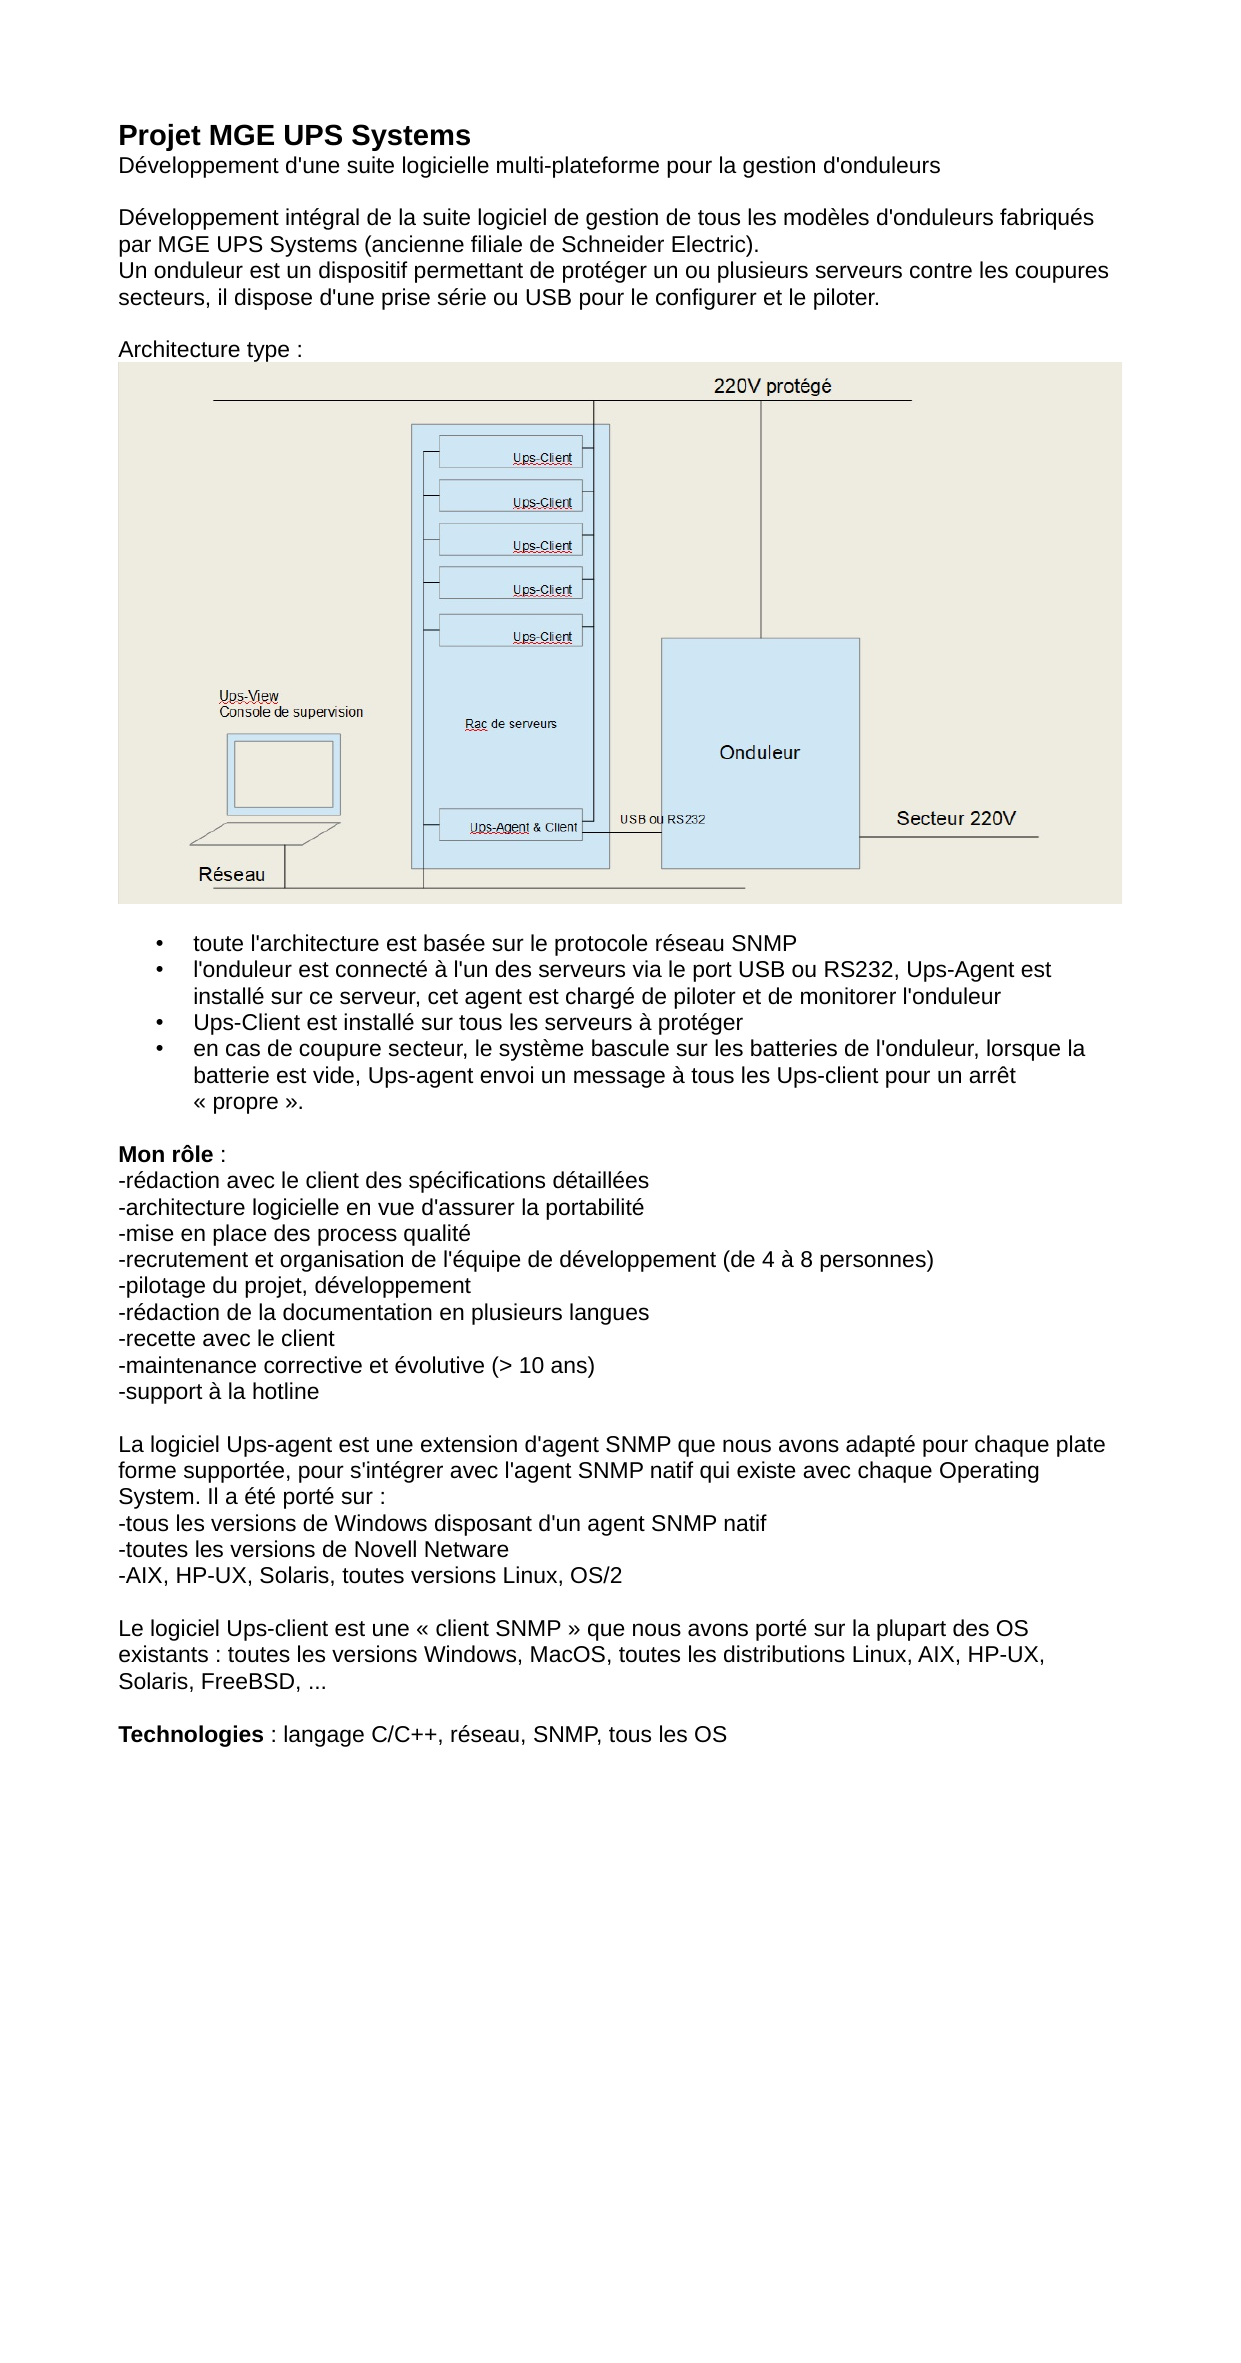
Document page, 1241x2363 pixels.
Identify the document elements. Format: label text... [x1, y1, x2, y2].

text -toutes les versions de Novell Netware [118, 1536, 1122, 1562]
text Développement intégral de la suite logiciel de gestion de tous les modèles d'onduleurs fabriqués par MGE UPS Systems (ancienne filiale de Schneider Electric). [118, 204, 1122, 257]
text Projet MGE UPS Systems [118, 118, 1122, 152]
text -recette avec le client [118, 1325, 1122, 1352]
text Mon rôle : [118, 1141, 1122, 1167]
text Développement d'une suite logicielle multi-plateforme pour la gestion d'onduleurs [118, 152, 1122, 178]
text -architecture logicielle en vue d'assurer la portabilité [118, 1193, 1122, 1220]
text Le logiciel Ups-client est une « client SNMP » que nous avons porté sur la plupart des OS existants : toutes les versions Windows, MacOS, toutes les distributions Linux, AIX, HP-UX, Solaris, FreeBSD, ... [118, 1615, 1122, 1694]
text -rédaction avec le client des spécifications détaillées [118, 1167, 1122, 1193]
list l'onduleur est connecté à l'un des serveurs via le port USB ou RS232, Ups-Agent est installé sur ce serveur, cet agent est chargé de piloter et de monitorer l'onduleur [156, 956, 1122, 1009]
list Ups-Client est installé sur tous les serveurs à protéger [156, 1009, 1122, 1035]
list toute l'architecture est basée sur le protocole réseau SNMP [156, 930, 1122, 956]
text Architecture type : [118, 336, 1122, 362]
picture [118, 362, 1123, 904]
text -AIX, HP-UX, Solaris, toutes versions Linux, OS/2 [118, 1562, 1122, 1589]
text Un onduleur est un dispositif permettant de protéger un ou plusieurs serveurs contre les coupures secteurs, il dispose d'une prise série ou USB pour le configurer et le piloter. [118, 257, 1122, 310]
text La logiciel Ups-agent est une extension d'agent SNMP que nous avons adapté pour chaque plate forme supportée, pour s'intégrer avec l'agent SNMP natif qui existe avec chaque Operating System. Il a été porté sur : [118, 1431, 1122, 1510]
text -pilotage du projet, développement [118, 1272, 1122, 1299]
text -maintenance corrective et évolutive (> 10 ans) [118, 1352, 1122, 1378]
text -support à la hotline [118, 1378, 1122, 1404]
list en cas de coupure secteur, le système bascule sur les batteries de l'onduleur, lorsque la batterie est vide, Ups-agent envoi un message à tous les Ups-client pour un arrêt « propre ». [156, 1035, 1122, 1114]
text -mise en place des process qualité [118, 1220, 1122, 1246]
text -tous les versions de Windows disposant d'un agent SNMP natif [118, 1510, 1122, 1536]
text -recrutement et organisation de l'équipe de développement (de 4 à 8 personnes) [118, 1246, 1122, 1272]
text Technologies : langage C/C++, réseau, SNMP, tous les OS [118, 1721, 1122, 1747]
text -rédaction de la documentation en plusieurs langues [118, 1299, 1122, 1325]
